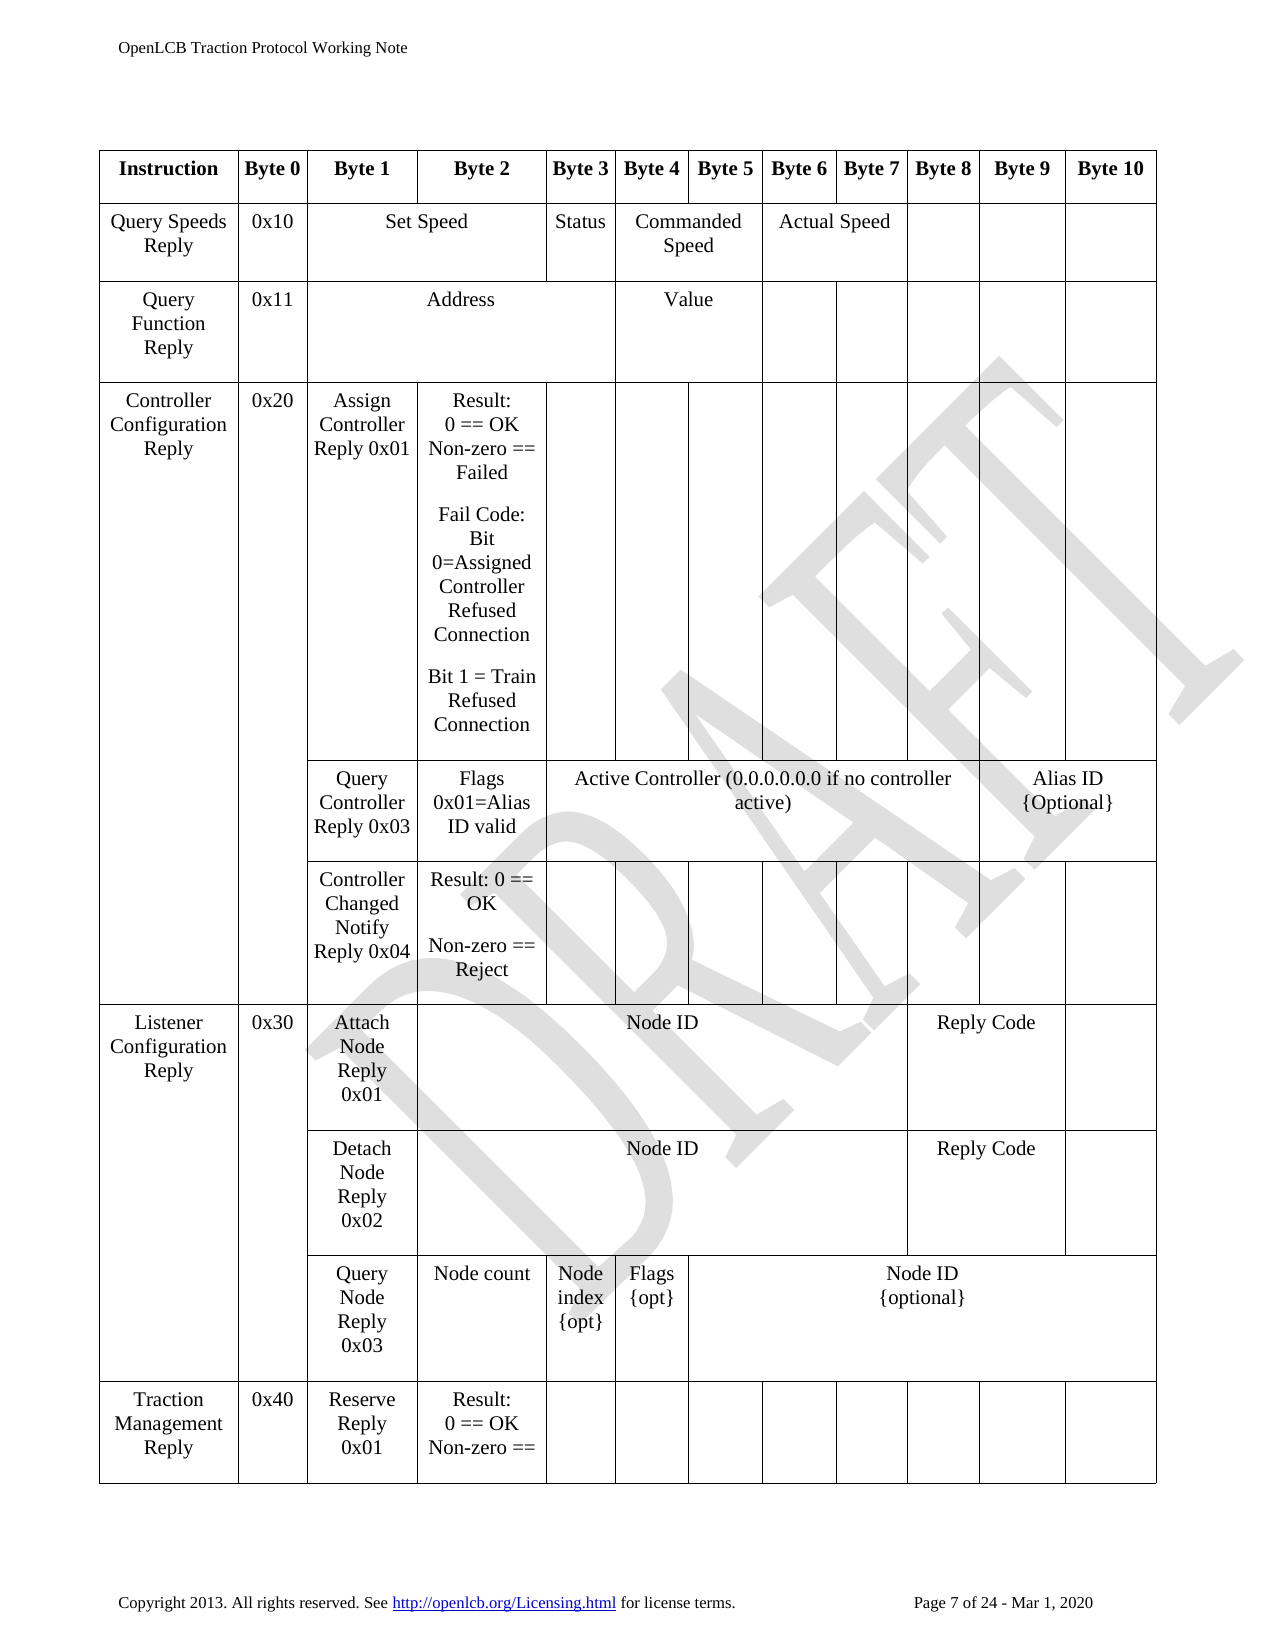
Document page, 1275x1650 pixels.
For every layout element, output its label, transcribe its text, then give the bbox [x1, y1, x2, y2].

table_cell [837, 524, 907, 667]
table_cell Result: 0 == OK Non-zero == Reject [418, 862, 546, 1004]
table_cell [763, 383, 836, 590]
table_cell [837, 383, 907, 533]
table_cell [653, 862, 688, 914]
table_cell [949, 680, 979, 739]
table_cell Query Controller Reply 0x03 [308, 761, 417, 861]
table_cell Reserve Reply 0x01 [308, 1382, 417, 1482]
table_cell Node ID {optional} [689, 1256, 1156, 1381]
table_cell [698, 717, 760, 760]
table_cell Active Controller (0.0.0.0.0.0 if no controller active) [729, 761, 852, 861]
table_header Byte 7 [837, 151, 907, 203]
table_cell 0x30 [239, 1005, 307, 1381]
table_header Instruction [100, 151, 238, 203]
table_cell [1066, 383, 1156, 615]
table_cell Result: 0 == OK Non-zero == [418, 1382, 546, 1482]
table_cell [837, 640, 907, 760]
table_cell [1066, 862, 1156, 1004]
table_header Byte 8 [908, 151, 979, 203]
table_cell [1066, 1382, 1156, 1482]
table_cell [1066, 1131, 1156, 1255]
table_cell [980, 862, 1065, 1004]
table_cell [1066, 204, 1156, 281]
table_cell [980, 1382, 1065, 1482]
table_cell [763, 862, 836, 1004]
table_cell Controller Configuration Reply [100, 383, 238, 1004]
table_cell [763, 596, 836, 760]
table_cell [980, 482, 1065, 760]
table_cell [689, 1382, 762, 1482]
table_cell Active Controller (0.0.0.0.0.0 if no controller active) [547, 761, 778, 861]
table_cell [689, 732, 708, 760]
table_cell Detach Node Reply 0x02 [308, 1131, 417, 1255]
table_cell Set Speed [308, 204, 546, 281]
table_header Byte 0 [239, 151, 307, 203]
table_cell Node ID [651, 1131, 907, 1255]
table_cell Assign Controller Reply 0x01 [308, 383, 417, 760]
table_cell Flags {opt} [616, 1256, 688, 1381]
table_header Byte 5 [689, 151, 762, 203]
table_cell Active Controller (0.0.0.0.0.0 if no controller active) [853, 839, 906, 861]
table_cell 0x10 [239, 204, 307, 281]
table_cell [908, 862, 979, 1004]
table_cell 0x20 [239, 383, 307, 1004]
table_cell Active Controller (0.0.0.0.0.0 if no controller active) [547, 842, 606, 861]
table_header Byte 3 [547, 151, 615, 203]
table_cell [1066, 282, 1156, 382]
table_cell Attach Node Reply 0x01 [363, 1005, 417, 1084]
table_cell Node index {opt} [547, 1257, 615, 1381]
table_header Byte 10 [1066, 151, 1156, 203]
table_cell [908, 383, 970, 445]
table_header Byte 1 [308, 151, 417, 203]
table_header Byte 6 [763, 151, 836, 203]
table_cell Commanded Speed [616, 204, 762, 281]
table_cell [980, 383, 1065, 524]
table_cell [547, 383, 615, 760]
table_cell Node ID [464, 1131, 645, 1255]
table_cell [547, 862, 615, 972]
table_cell Address [308, 282, 615, 382]
table_cell [547, 1382, 615, 1482]
table_cell Listener Configuration Reply [100, 1005, 238, 1381]
table_cell [966, 862, 979, 871]
table_cell Value [616, 282, 762, 382]
table_cell [547, 947, 604, 1004]
table_header Byte 9 [980, 151, 1065, 203]
table_cell Actual Speed [763, 204, 907, 281]
table_cell [966, 414, 979, 438]
table_cell [1066, 1005, 1156, 1130]
table_cell Node count [418, 1256, 546, 1381]
table_cell Status [547, 204, 615, 281]
table_cell [799, 862, 812, 870]
table_cell [908, 1382, 979, 1482]
table_cell Traction Management Reply [100, 1382, 238, 1482]
table_cell [908, 282, 979, 382]
table_cell [837, 1382, 907, 1482]
table_header Byte 2 [418, 151, 546, 203]
table_cell Attach Node Reply 0x01 [308, 1005, 348, 1045]
table_cell Active Controller (0.0.0.0.0.0 if no controller active) [817, 761, 979, 861]
table_cell [616, 1382, 688, 1482]
table_cell [980, 204, 1065, 281]
table_cell [763, 1382, 836, 1482]
table_cell [616, 870, 667, 991]
table_cell Node ID [654, 1005, 907, 1130]
table_cell Alias ID {Optional} [980, 783, 1034, 861]
table_cell [821, 878, 836, 914]
table_cell Reply Code [908, 1005, 1065, 1130]
table_cell [763, 282, 836, 382]
table_cell [689, 992, 712, 1004]
table_cell [837, 862, 907, 985]
table_cell [1066, 568, 1156, 760]
table_header Byte 4 [616, 151, 688, 203]
table_cell Node ID [418, 1131, 545, 1255]
table_cell 0x11 [239, 282, 307, 382]
table_cell [661, 986, 688, 1004]
table_cell [980, 282, 1065, 382]
table_cell [908, 446, 979, 690]
table_cell Query Node Reply 0x03 [308, 1256, 417, 1381]
table_cell [689, 383, 762, 724]
table_cell Query Speeds Reply [100, 204, 238, 281]
table_cell Node ID [538, 1005, 730, 1130]
table_cell Reply Code [908, 1131, 1065, 1255]
table_cell Attach Node Reply 0x01 [308, 1049, 417, 1130]
table_cell Controller Changed Notify Reply 0x04 [308, 862, 417, 1004]
table_cell [908, 204, 979, 281]
table_cell [837, 282, 907, 382]
table_cell Query Function Reply [100, 282, 238, 382]
table_cell [816, 557, 836, 596]
table_cell [689, 862, 762, 993]
table_cell Alias ID {Optional} [1001, 761, 1156, 861]
table_cell Flags 0x01=Alias ID valid [418, 761, 546, 861]
table_cell Node ID [418, 1005, 613, 1130]
table_cell [616, 383, 688, 760]
table_cell Result: 0 == OK Non-zero == Failed Fail Code: Bit 0=Assigned Controller Refused Connection Bit 1 = Train Refused Connection [418, 383, 546, 760]
table_cell [837, 947, 872, 1004]
table_cell 0x40 [239, 1382, 307, 1482]
table_cell [908, 711, 957, 760]
